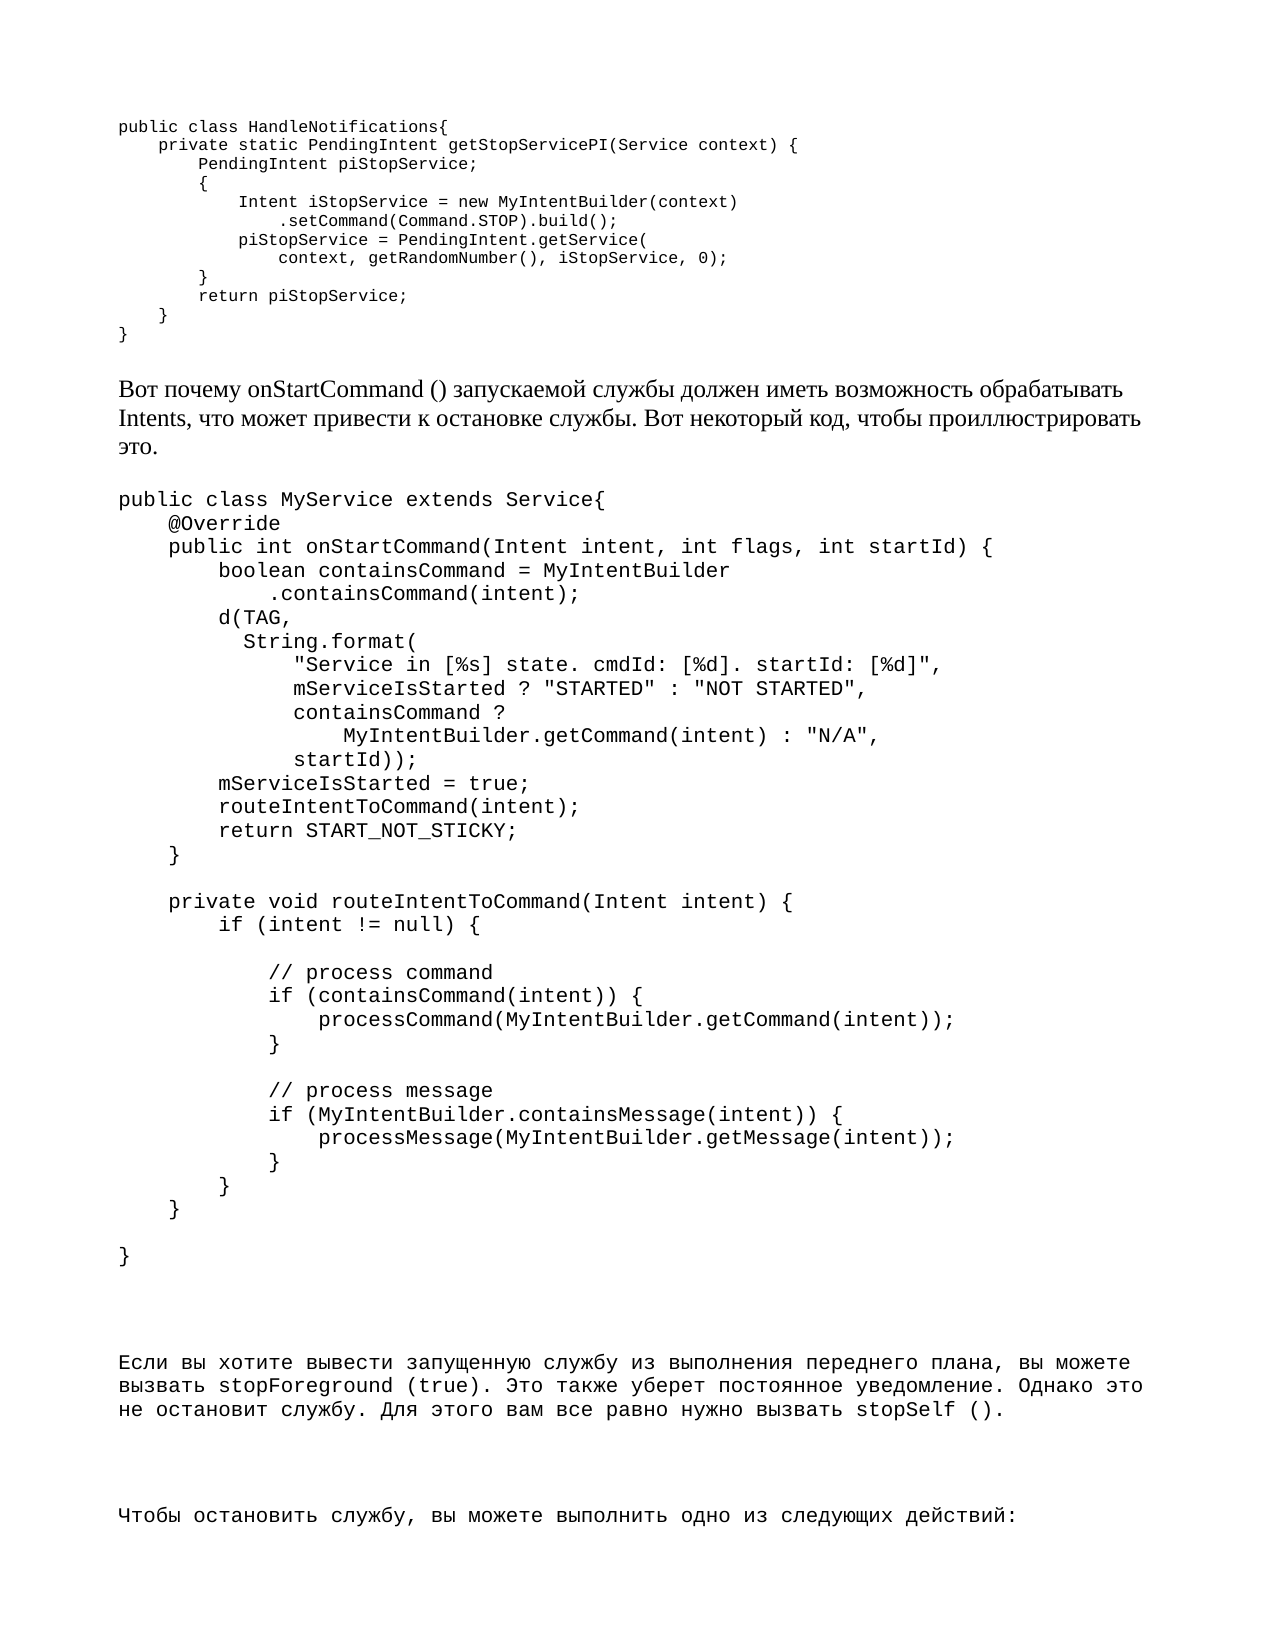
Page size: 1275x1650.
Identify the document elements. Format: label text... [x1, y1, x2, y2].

text if (MyIntentBuilder.containsMessage(intent)) { [118, 1104, 1157, 1127]
text Вот почему onStartCommand () запускаемой службы должен иметь возможность обрабатывать Intents, что может привести к остановке службы. Вот некоторый код, чтобы проиллюстрировать это. [118, 374, 1157, 460]
text Чтобы остановить службу, вы можете выполнить одно из следующих действий: [118, 1505, 1157, 1529]
text @Override [118, 512, 1157, 536]
text routeIntentToCommand(intent); [118, 796, 1157, 820]
text private static PendingIntent getStopServicePI(Service context) { [118, 137, 1157, 156]
text } [118, 1246, 1157, 1269]
text containsCommand ? [118, 702, 1157, 725]
text .setCommand(Command.STOP).build(); [118, 212, 1157, 231]
text if (containsCommand(intent)) { [118, 985, 1157, 1009]
text PendingIntent piStopService; [118, 156, 1157, 175]
text return piStopService; [118, 288, 1157, 307]
text public int onStartCommand(Intent intent, int flags, int startId) { [118, 536, 1157, 560]
text } [118, 326, 1157, 344]
text { [118, 175, 1157, 193]
text } [118, 269, 1157, 288]
text mServiceIsStarted ? "STARTED" : "NOT STARTED", [118, 678, 1157, 702]
text startId)); [118, 749, 1157, 773]
text boolean containsCommand = MyIntentBuilder [118, 560, 1157, 583]
text } [118, 1198, 1157, 1222]
text Если вы хотите вывести запущенную службу из выполнения переднего плана, вы можете вызвать stopForeground (true). Это также уберет постоянное уведомление. Однако это не остановит службу. Для этого вам все равно нужно вызвать stopSelf (). [118, 1352, 1157, 1423]
text d(TAG, [118, 607, 1157, 631]
text private void routeIntentToCommand(Intent intent) { [118, 891, 1157, 914]
text } [118, 1033, 1157, 1056]
text } [118, 1151, 1157, 1174]
text processCommand(MyIntentBuilder.getCommand(intent)); [118, 1009, 1157, 1033]
text processMessage(MyIntentBuilder.getMessage(intent)); [118, 1127, 1157, 1151]
text } [118, 843, 1157, 867]
text } [118, 1174, 1157, 1198]
text MyIntentBuilder.getCommand(intent) : "N/A", [118, 725, 1157, 749]
text String.format( [118, 631, 1157, 654]
text } [118, 307, 1157, 326]
text // process command [118, 962, 1157, 985]
text if (intent != null) { [118, 914, 1157, 938]
text public class MyService extends Service{ [118, 489, 1157, 512]
text .containsCommand(intent); [118, 583, 1157, 607]
text public class HandleNotifications{ [118, 118, 1157, 137]
text mServiceIsStarted = true; [118, 773, 1157, 796]
text return START_NOT_STICKY; [118, 820, 1157, 843]
text context, getRandomNumber(), iStopService, 0); [118, 250, 1157, 269]
text piStopService = PendingIntent.getService( [118, 231, 1157, 250]
text // process message [118, 1080, 1157, 1104]
text Intent iStopService = new MyIntentBuilder(context) [118, 193, 1157, 212]
text "Service in [%s] state. cmdId: [%d]. startId: [%d]", [118, 654, 1157, 678]
